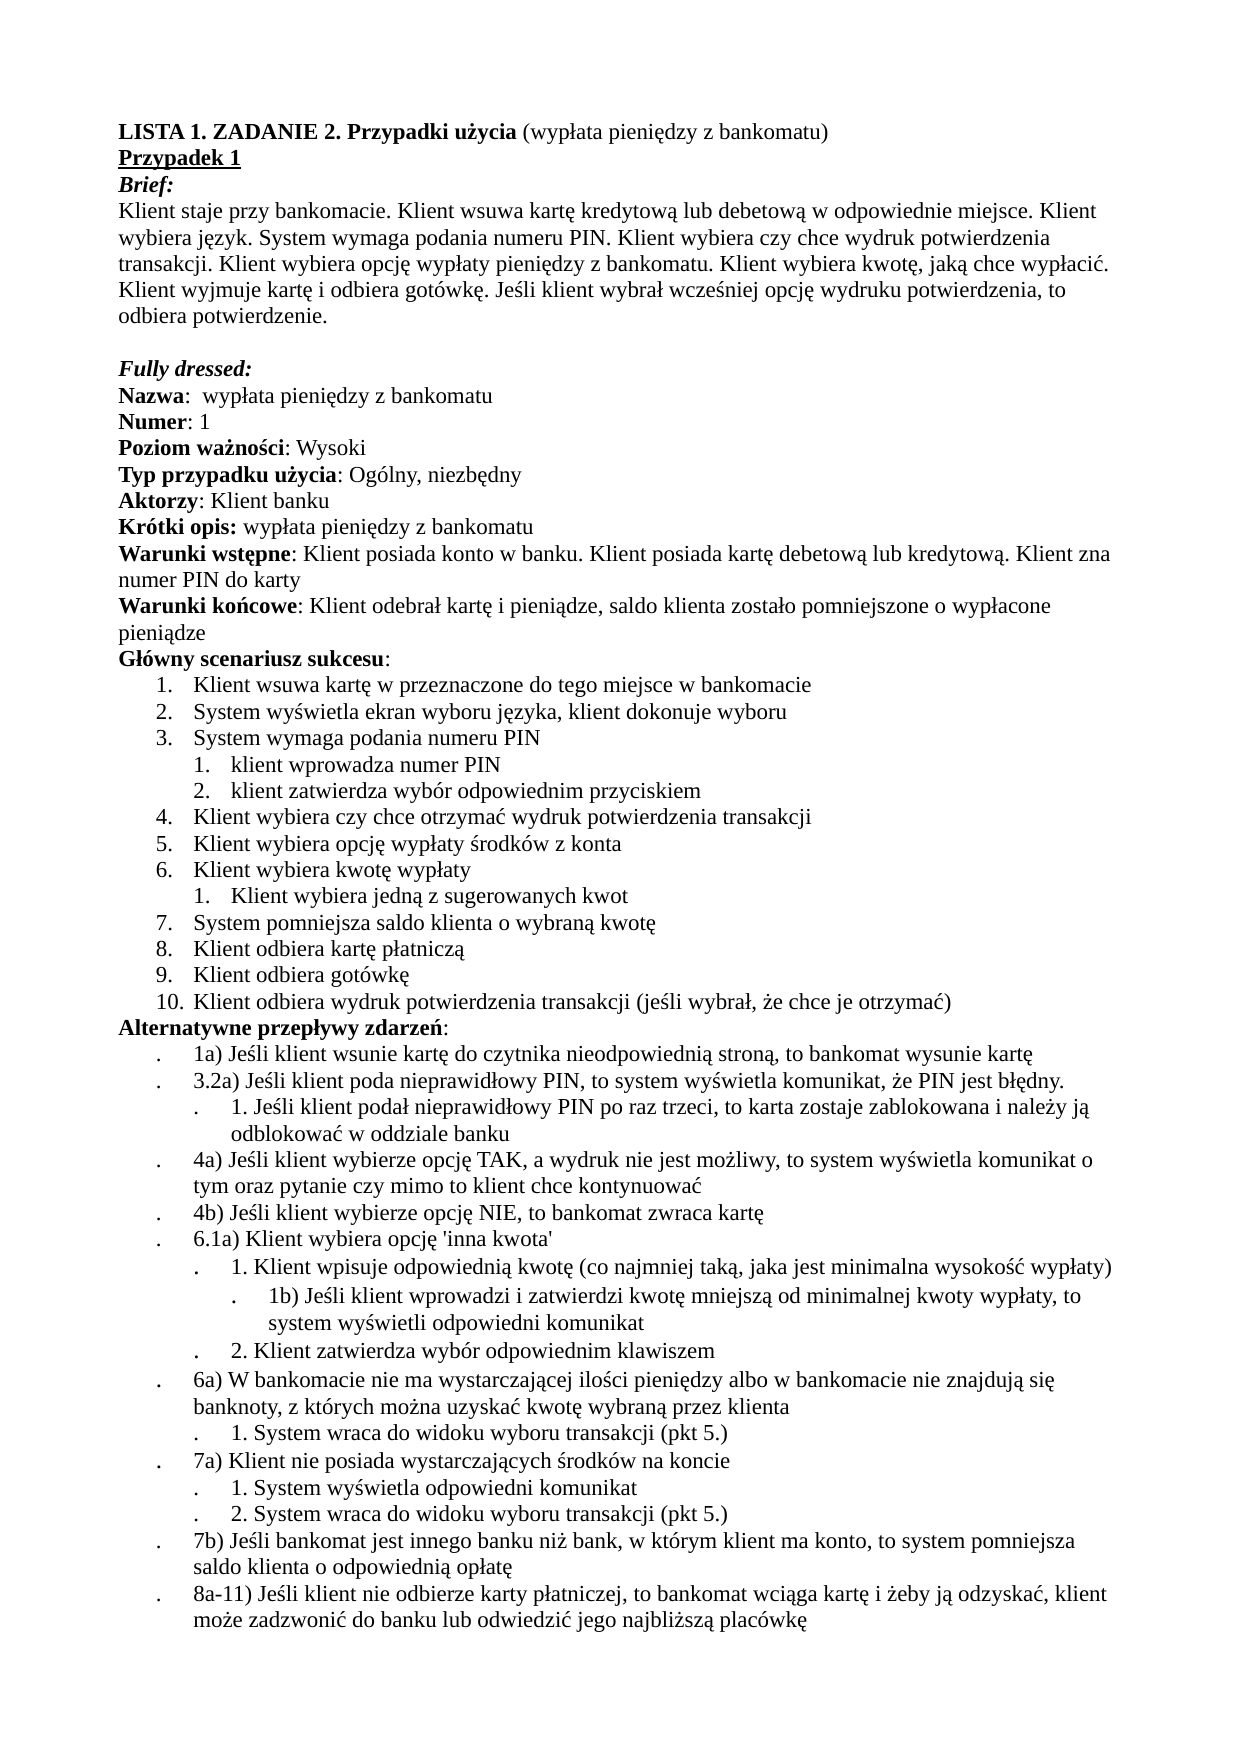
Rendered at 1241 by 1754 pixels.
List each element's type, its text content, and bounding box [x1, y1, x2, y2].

text Numer: 1 [118, 408, 1122, 434]
list 1. Klient wpisuje odpowiednią kwotę (co najmniej taką, jaka jest minimalna wysokość wypłaty) [193, 1251, 1122, 1280]
list Klient wybiera czy chce otrzymać wydruk potwierdzenia transakcji [156, 803, 1122, 830]
text Przypadek 1 [118, 144, 1122, 171]
list Klient wsuwa kartę w przeznaczone do tego miejsce w bankomacie [156, 672, 1122, 698]
list System wymaga podania numeru PIN [156, 724, 1122, 751]
list 7a) Klient nie posiada wystarczających środków na koncie [156, 1445, 1122, 1474]
list System pomniejsza saldo klienta o wybraną kwotę [156, 909, 1122, 935]
list 3.2a) Jeśli klient poda nieprawidłowy PIN, to system wyświetla komunikat, że PIN jest błędny. [156, 1067, 1122, 1093]
text Warunki wstępne: Klient posiada konto w banku. Klient posiada kartę debetową lub kredytową. Klient zna numer PIN do karty [118, 540, 1122, 592]
list Klient odbiera wydruk potwierdzenia transakcji (jeśli wybrał, że chce je otrzymać) [156, 988, 1122, 1014]
list 6.1a) Klient wybiera opcję 'inna kwota' [156, 1225, 1122, 1251]
text Nazwa: wypłata pieniędzy z bankomatu [118, 382, 1122, 408]
list 1b) Jeśli klient wprowadzi i zatwierdzi kwotę mniejszą od minimalnej kwoty wypłaty, to system wyświetli odpowiedni komunikat [231, 1280, 1122, 1335]
text Brief: [118, 171, 1122, 197]
list Klient wybiera kwotę wypłaty [156, 856, 1122, 882]
list System wyświetla ekran wyboru języka, klient dokonuje wyboru [156, 698, 1122, 724]
list 4a) Jeśli klient wybierze opcję TAK, a wydruk nie jest możliwy, to system wyświetla komunikat o tym oraz pytanie czy mimo to klient chce kontynuować [156, 1146, 1122, 1199]
list 1. Jeśli klient podał nieprawidłowy PIN po raz trzeci, to karta zostaje zablokowana i należy ją odblokować w oddziale banku [193, 1093, 1122, 1146]
list 6a) W bankomacie nie ma wystarczającej ilości pieniędzy albo w bankomacie nie znajdują się banknoty, z których można uzyskać kwotę wybraną przez klienta [156, 1364, 1122, 1419]
list klient wprowadza numer PIN [193, 751, 1122, 777]
list Klient wybiera jedną z sugerowanych kwot [193, 882, 1122, 909]
list Klient odbiera kartę płatniczą [156, 935, 1122, 961]
list klient zatwierdza wybór odpowiednim przyciskiem [193, 777, 1122, 803]
list Klient odbiera gotówkę [156, 961, 1122, 988]
list 1. System wyświetla odpowiedni komunikat [193, 1474, 1122, 1501]
list 7b) Jeśli bankomat jest innego banku niż bank, w którym klient ma konto, to system pomniejsza saldo klienta o odpowiednią opłatę [156, 1527, 1122, 1579]
text Alternatywne przepływy zdarzeń: [118, 1014, 1122, 1041]
text Warunki końcowe: Klient odebrał kartę i pieniądze, saldo klienta zostało pomniejszone o wypłacone pieniądze [118, 592, 1122, 645]
list 8a-11) Jeśli klient nie odbierze karty płatniczej, to bankomat wciąga kartę i żeby ją odzyskać, klient może zadzwonić do banku lub odwiedzić jego najbliższą placówkę [156, 1579, 1122, 1632]
text Krótki opis: wypłata pieniędzy z bankomatu [118, 513, 1122, 540]
text Aktorzy: Klient banku [118, 487, 1122, 513]
list 1. System wraca do widoku wyboru transakcji (pkt 5.) [193, 1419, 1122, 1445]
list 1a) Jeśli klient wsunie kartę do czytnika nieodpowiednią stroną, to bankomat wysunie kartę [156, 1041, 1122, 1067]
text Klient staje przy bankomacie. Klient wsuwa kartę kredytową lub debetową w odpowiednie miejsce. Klient wybiera język. System wymaga podania numeru PIN. Klient wybiera czy chce wydruk potwierdzenia transakcji. Klient wybiera opcję wypłaty pieniędzy z bankomatu. Klient wybiera kwotę, jaką chce wypłacić. Klient wyjmuje kartę i odbiera gotówkę. Jeśli klient wybrał wcześniej opcję wydruku potwierdzenia, to odbiera potwierdzenie. [118, 197, 1122, 329]
text Główny scenariusz sukcesu: [118, 645, 1122, 672]
list Klient wybiera opcję wypłaty środków z konta [156, 830, 1122, 856]
text LISTA 1. ZADANIE 2. Przypadki użycia (wypłata pieniędzy z bankomatu) [118, 118, 1122, 144]
list 2. Klient zatwierdza wybór odpowiednim klawiszem [193, 1335, 1122, 1364]
list 4b) Jeśli klient wybierze opcję NIE, to bankomat zwraca kartę [156, 1199, 1122, 1225]
text Typ przypadku użycia: Ogólny, niezbędny [118, 461, 1122, 487]
list 2. System wraca do widoku wyboru transakcji (pkt 5.) [193, 1501, 1122, 1527]
text Poziom ważności: Wysoki [118, 434, 1122, 461]
text Fully dressed: [118, 355, 1122, 382]
